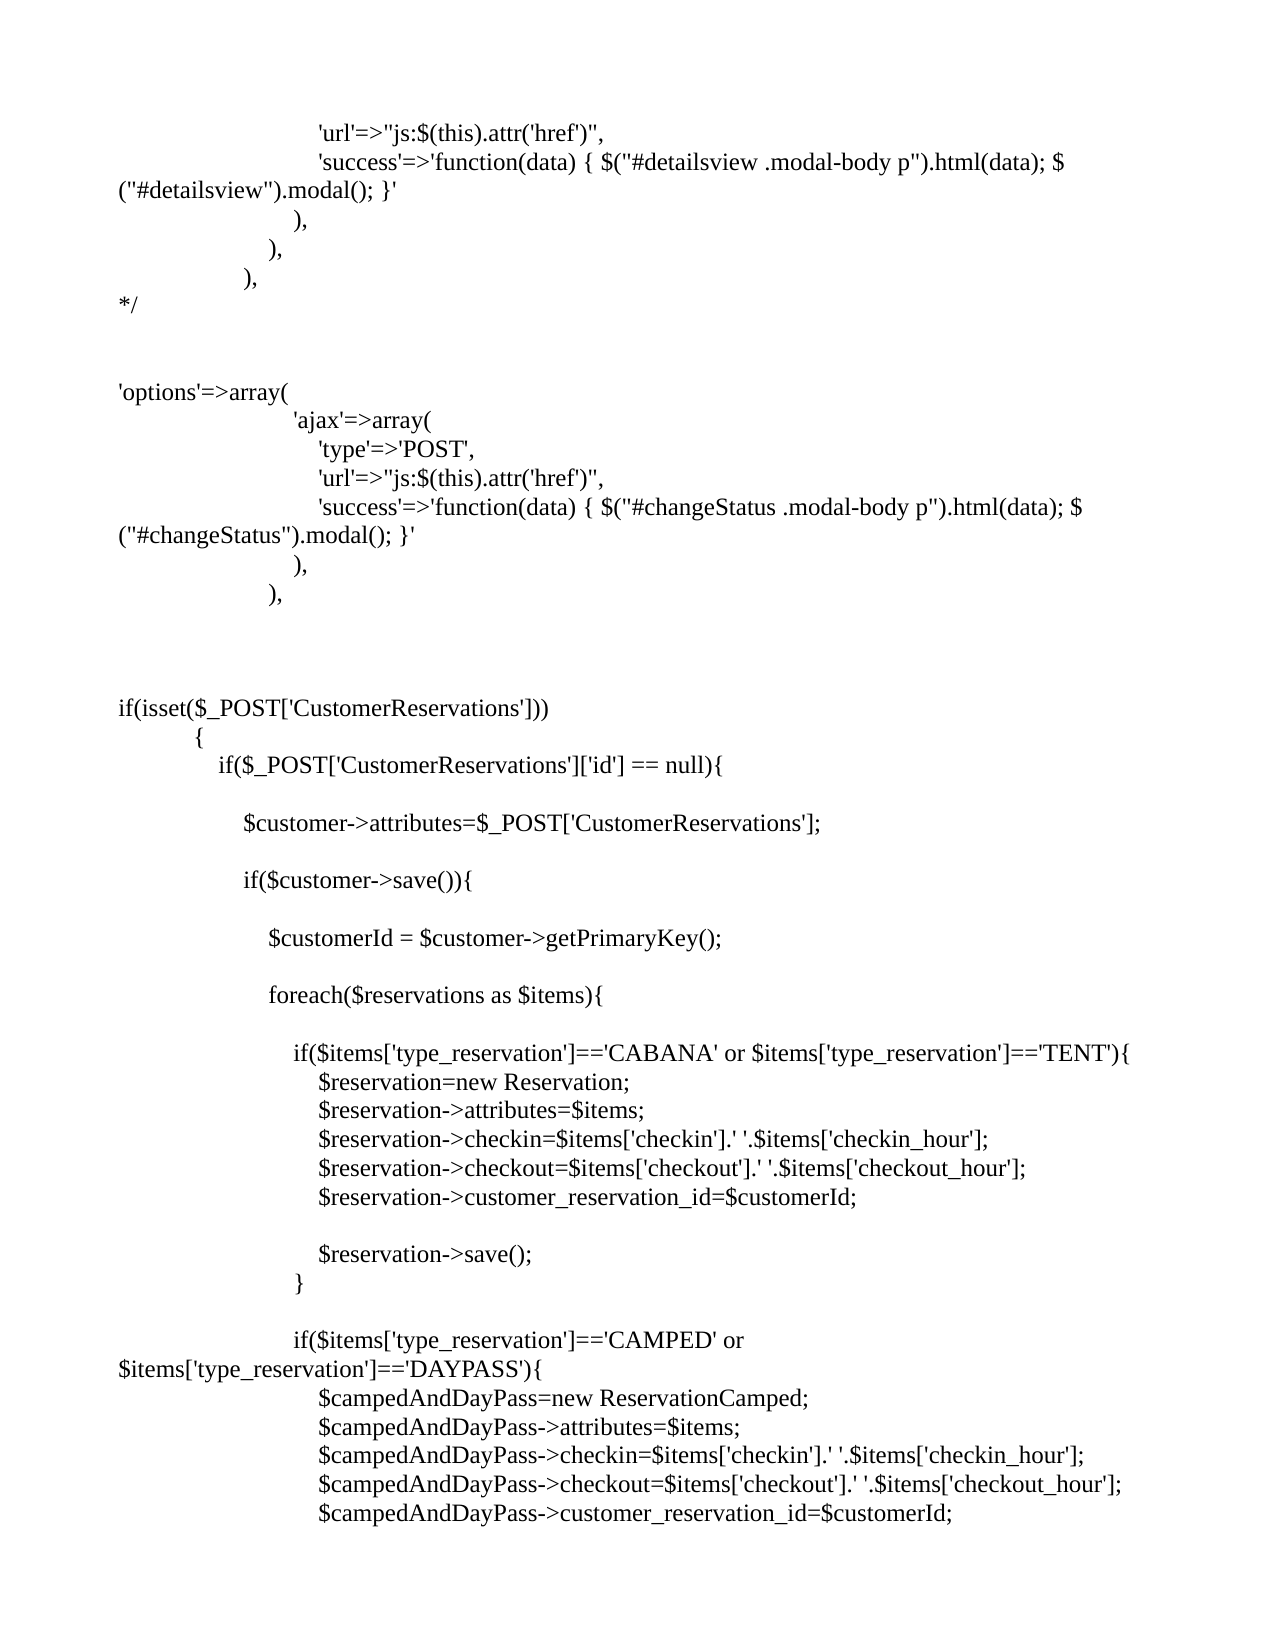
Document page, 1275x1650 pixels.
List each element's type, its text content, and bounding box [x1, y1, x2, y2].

text 'success'=>'function(data) { $("#detailsview .modal-body p").html(data); $("#detailsview").modal(); }' [118, 147, 1157, 204]
text 'type'=>'POST', [118, 434, 1157, 463]
text $reservation=new Reservation; [118, 1067, 1157, 1096]
text if($items['type_reservation']=='CAMPED' or $items['type_reservation']=='DAYPASS'){ [118, 1326, 1157, 1383]
text ), [118, 549, 1157, 578]
text 'url'=>"js:$(this).attr('href')", [118, 118, 1157, 147]
text foreach($reservations as $items){ [118, 981, 1157, 1009]
text $reservation->checkin=$items['checkin'].' '.$items['checkin_hour']; [118, 1124, 1157, 1153]
text 'ajax'=>array( [118, 406, 1157, 434]
text $reservation->attributes=$items; [118, 1096, 1157, 1124]
text 'url'=>"js:$(this).attr('href')", [118, 463, 1157, 492]
text if(isset($_POST['CustomerReservations'])) [118, 693, 1157, 722]
text $customerId = $customer->getPrimaryKey(); [118, 923, 1157, 952]
text if($items['type_reservation']=='CABANA' or $items['type_reservation']=='TENT'){ [118, 1038, 1157, 1067]
text $customer->attributes=$_POST['CustomerReservations']; [118, 808, 1157, 837]
text $reservation->customer_reservation_id=$customerId; [118, 1182, 1157, 1211]
text 'success'=>'function(data) { $("#changeStatus .modal-body p").html(data); $("#changeStatus").modal(); }' [118, 492, 1157, 549]
text $campedAndDayPass->customer_reservation_id=$customerId; [118, 1498, 1157, 1527]
text $reservation->checkout=$items['checkout'].' '.$items['checkout_hour']; [118, 1153, 1157, 1182]
text $campedAndDayPass->attributes=$items; [118, 1412, 1157, 1441]
text */ [118, 291, 1157, 319]
text ), [118, 262, 1157, 291]
text $reservation->save(); [118, 1239, 1157, 1268]
text ), [118, 233, 1157, 262]
text 'options'=>array( [118, 377, 1157, 406]
text { [118, 722, 1157, 751]
text $campedAndDayPass=new ReservationCamped; [118, 1383, 1157, 1412]
text ), [118, 204, 1157, 233]
text if($_POST['CustomerReservations']['id'] == null){ [118, 751, 1157, 779]
text if($customer->save()){ [118, 866, 1157, 894]
text ), [118, 578, 1157, 607]
text } [118, 1268, 1157, 1297]
text $campedAndDayPass->checkout=$items['checkout'].' '.$items['checkout_hour']; [118, 1469, 1157, 1498]
text $campedAndDayPass->checkin=$items['checkin'].' '.$items['checkin_hour']; [118, 1441, 1157, 1469]
